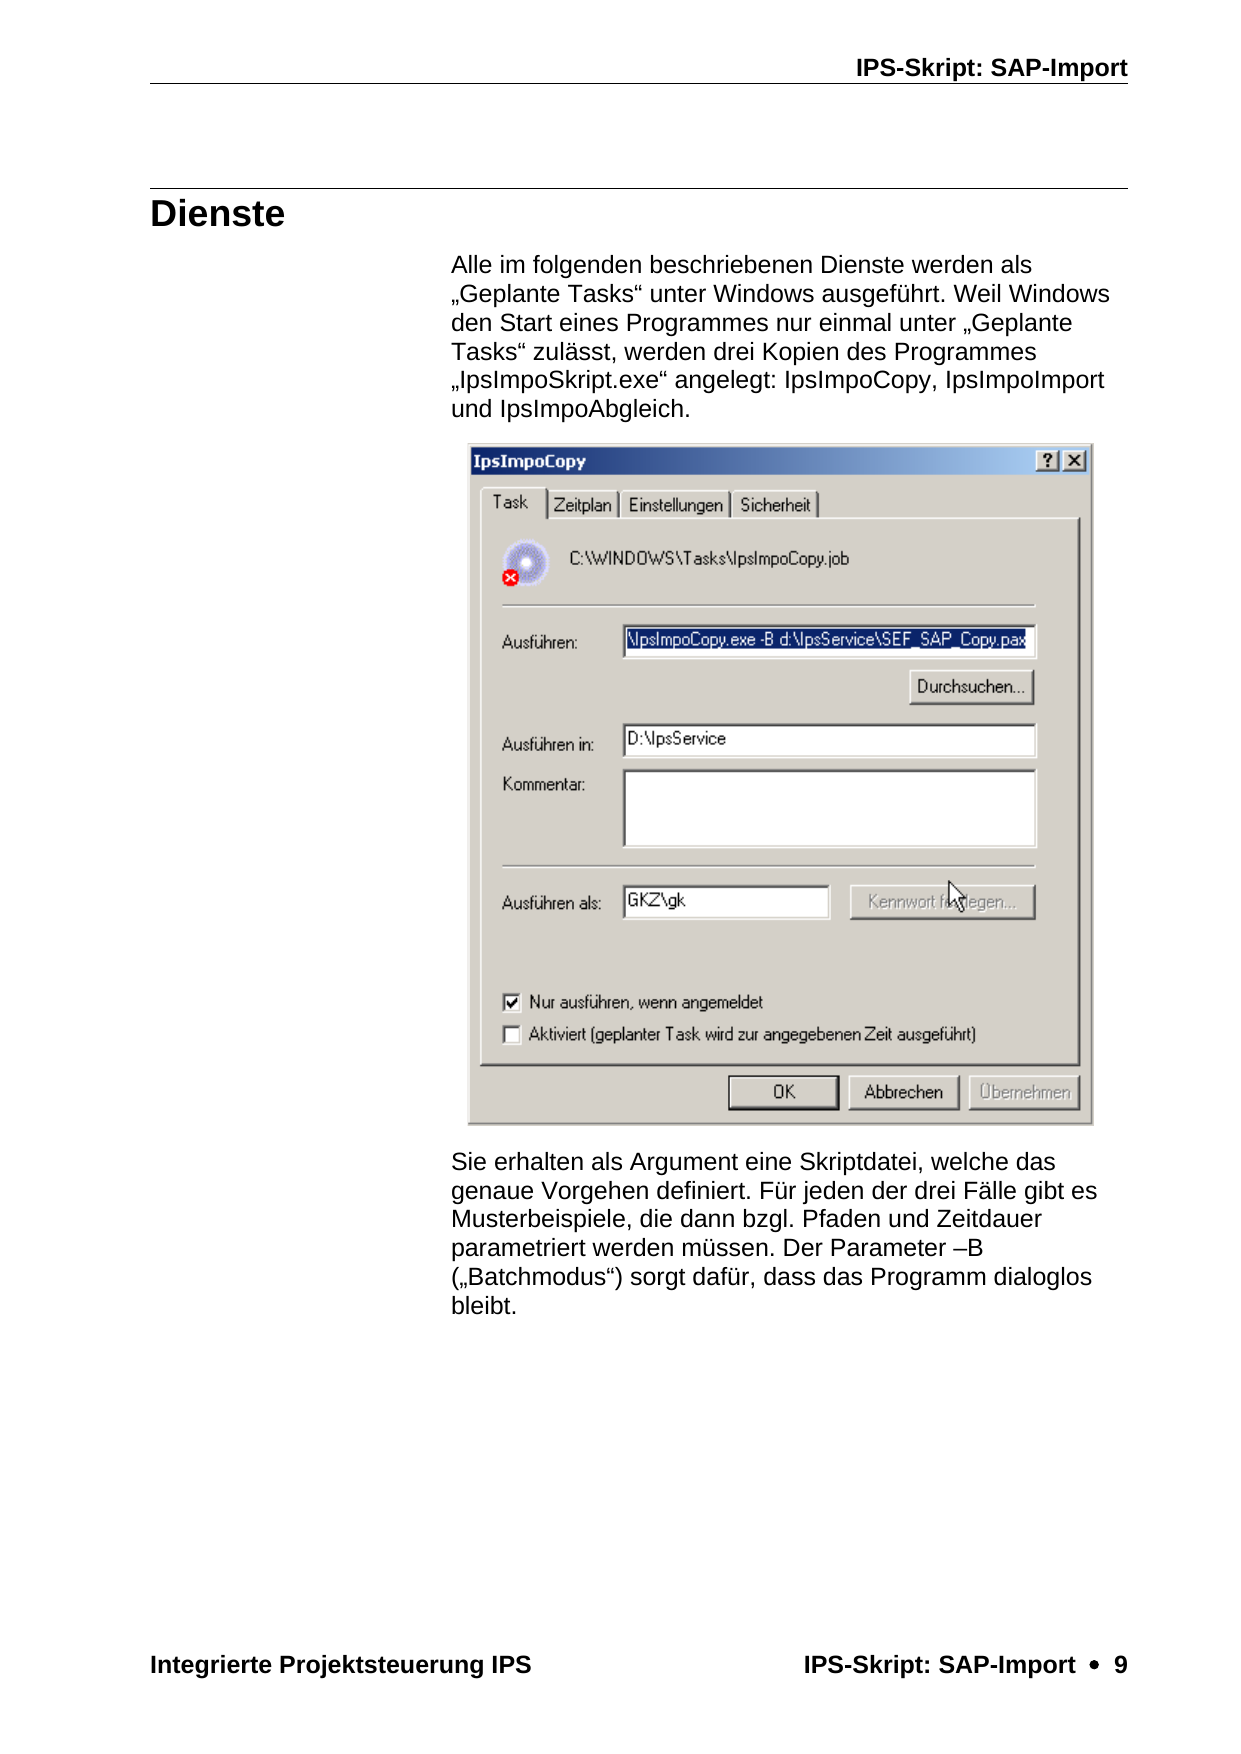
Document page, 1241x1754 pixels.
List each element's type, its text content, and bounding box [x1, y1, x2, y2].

table_cell [451, 423, 1126, 1135]
table_cell Sie erhalten als Argument eine Skriptdatei, welche das genaue Vorgehen definiert. Für jeden der drei Fälle gibt es Musterbeispiele, die dann bzgl. Pfaden und Zeitdauer parametriert werden müssen. Der Parameter –B („Batchmodus“) sorgt dafür, dass das Programm dialoglos bleibt. [451, 1135, 1126, 1319]
subtitle Dienste [150, 189, 1128, 234]
table_cell [151, 423, 451, 1135]
picture [467, 443, 1094, 1126]
table_header [151, 239, 451, 423]
table_cell [151, 1135, 451, 1319]
table_header Alle im folgenden beschriebenen Dienste werden als „Geplante Tasks“ unter Windows ausgeführt. Weil Windows den Start eines Programmes nur einmal unter „Geplante Tasks“ zulässt, werden drei Kopien des Programmes „IpsImpoSkript.exe“ angelegt: IpsImpoCopy, IpsImpoImport und IpsImpoAbgleich. [451, 239, 1126, 423]
